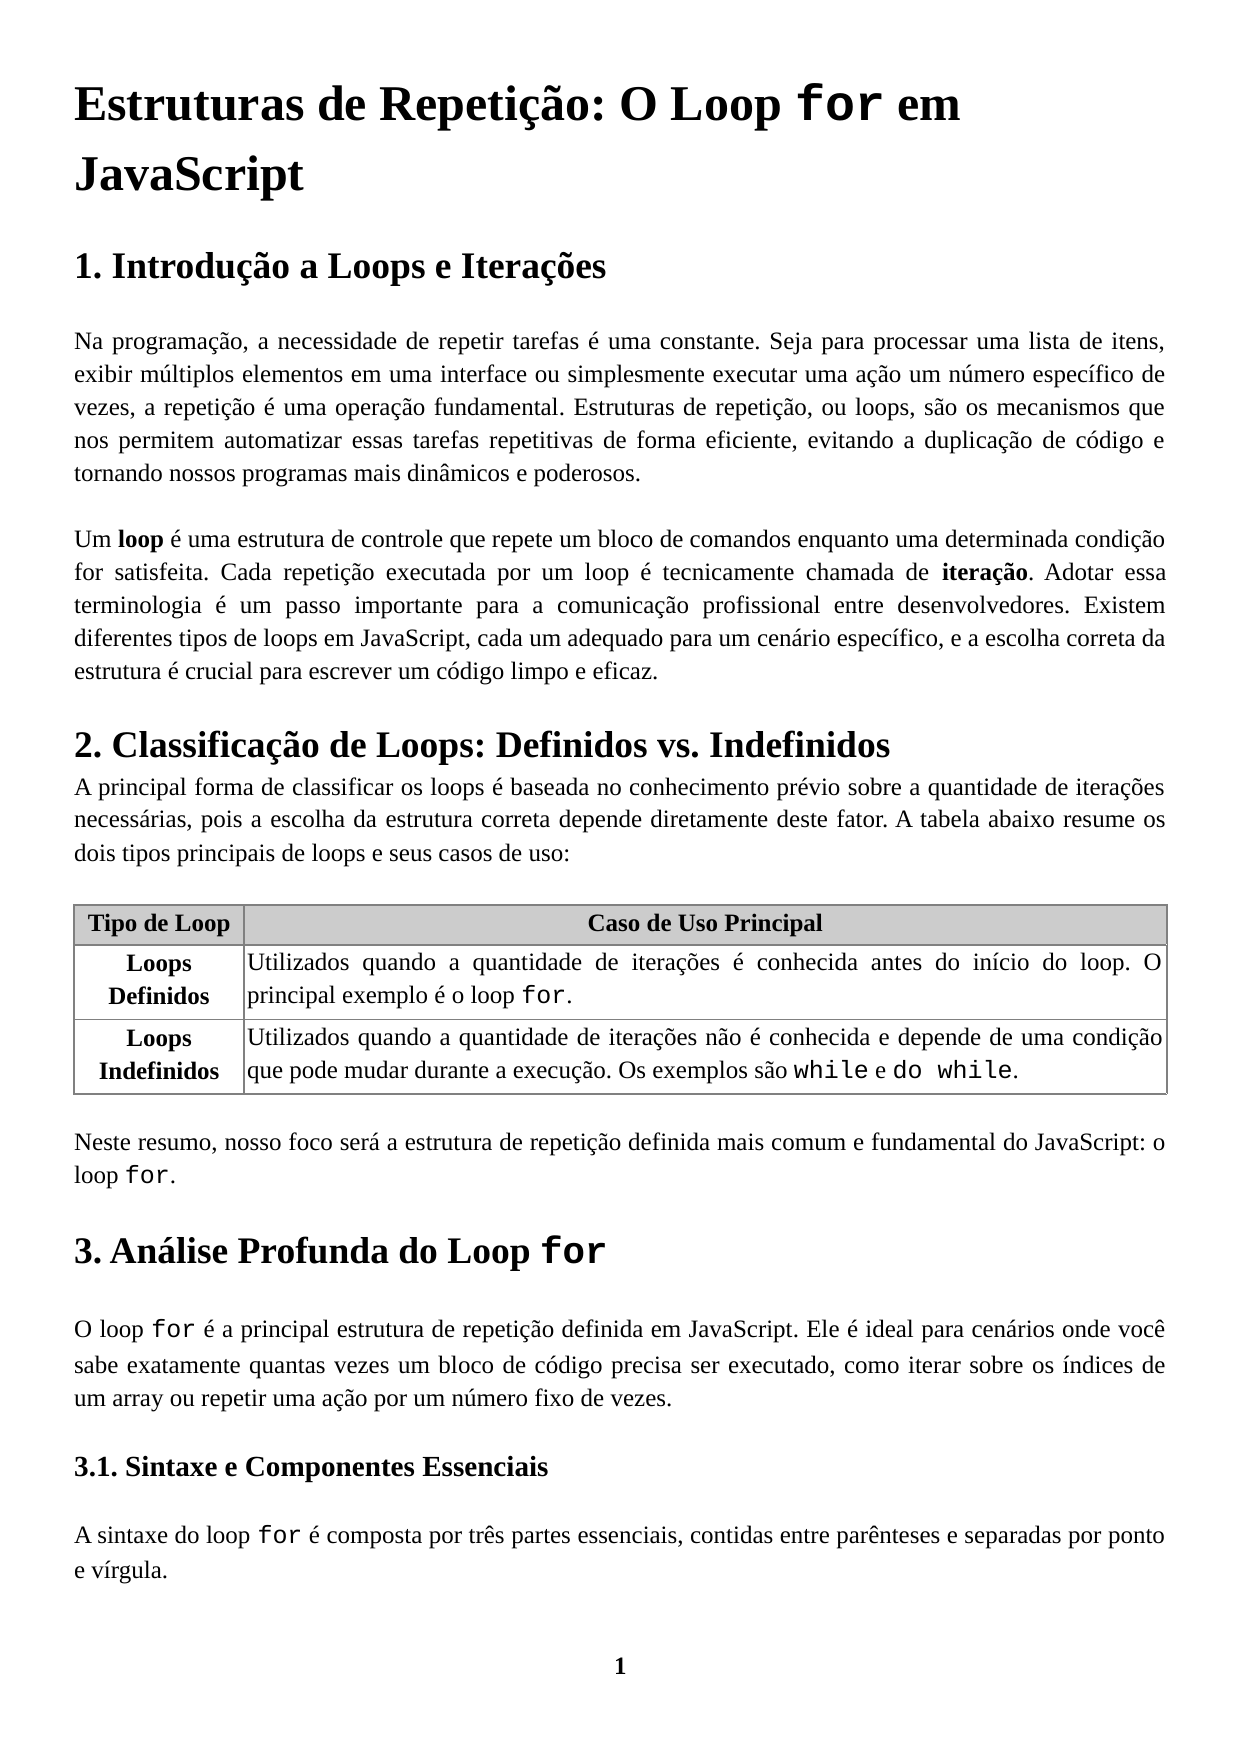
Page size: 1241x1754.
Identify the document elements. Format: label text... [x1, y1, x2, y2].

subtitle 3.1. Sintaxe e Componentes Essenciais [74, 1449, 1166, 1482]
subtitle 1. Introdução a Loops e Iterações [74, 243, 1166, 286]
text A sintaxe do loop for é composta por três partes essenciais, contidas entre parênteses e separadas por ponto e vírgula. [74, 1520, 1166, 1584]
table_header Tipo de Loop [75, 906, 243, 944]
table_header Caso de Uso Principal [245, 906, 1166, 944]
table_cell Loops Definidos [75, 946, 243, 1018]
text Um loop é uma estrutura de controle que repete um bloco de comandos enquanto uma determinada condição for satisfeita. Cada repetição executada por um loop é tecnicamente chamada de iteração. Adotar essa terminologia é um passo importante para a comunicação profissional entre desenvolvedores. Existem diferentes tipos de loops em JavaScript, cada um adequado para um cenário específico, e a escolha correta da estrutura é crucial para escrever um código limpo e eficaz. [74, 524, 1166, 685]
subtitle Estruturas de Repetição: O Loop for em JavaScript [74, 74, 1166, 202]
subtitle 2. Classificação de Loops: Definidos vs. Indefinidos [74, 722, 1166, 765]
table_cell Utilizados quando a quantidade de iterações não é conhecida e depende de uma condição que pode mudar durante a execução. Os exemplos são while e do while. [245, 1020, 1166, 1093]
table_cell Utilizados quando a quantidade de iterações é conhecida antes do início do loop. O principal exemplo é o loop for. [245, 946, 1166, 1018]
text O loop for é a principal estrutura de repetição definida em JavaScript. Ele é ideal para cenários onde você sabe exatamente quantas vezes um bloco de código precisa ser executado, como iterar sobre os índices de um array ou repetir uma ação por um número fixo de vezes. [74, 1314, 1166, 1411]
text A principal forma de classificar os loops é baseada no conhecimento prévio sobre a quantidade de iterações necessárias, pois a escolha da estrutura correta depende diretamente deste fator. A tabela abaixo resume os dois tipos principais de loops e seus casos de uso: [74, 772, 1166, 866]
subtitle 3. Análise Profunda do Loop for [74, 1229, 1166, 1275]
text Na programação, a necessidade de repetir tarefas é uma constante. Seja para processar uma lista de itens, exibir múltiplos elementos em uma interface ou simplesmente executar uma ação um número específico de vezes, a repetição é uma operação fundamental. Estruturas de repetição, ou loops, são os mecanismos que nos permitem automatizar essas tarefas repetitivas de forma eficiente, evitando a duplicação de código e tornando nossos programas mais dinâmicos e poderosos. [74, 326, 1166, 487]
table_cell Loops Indefinidos [75, 1020, 243, 1093]
text Neste resumo, nosso foco será a estrutura de repetição definida mais comum e fundamental do JavaScript: o loop for. [74, 1127, 1166, 1191]
